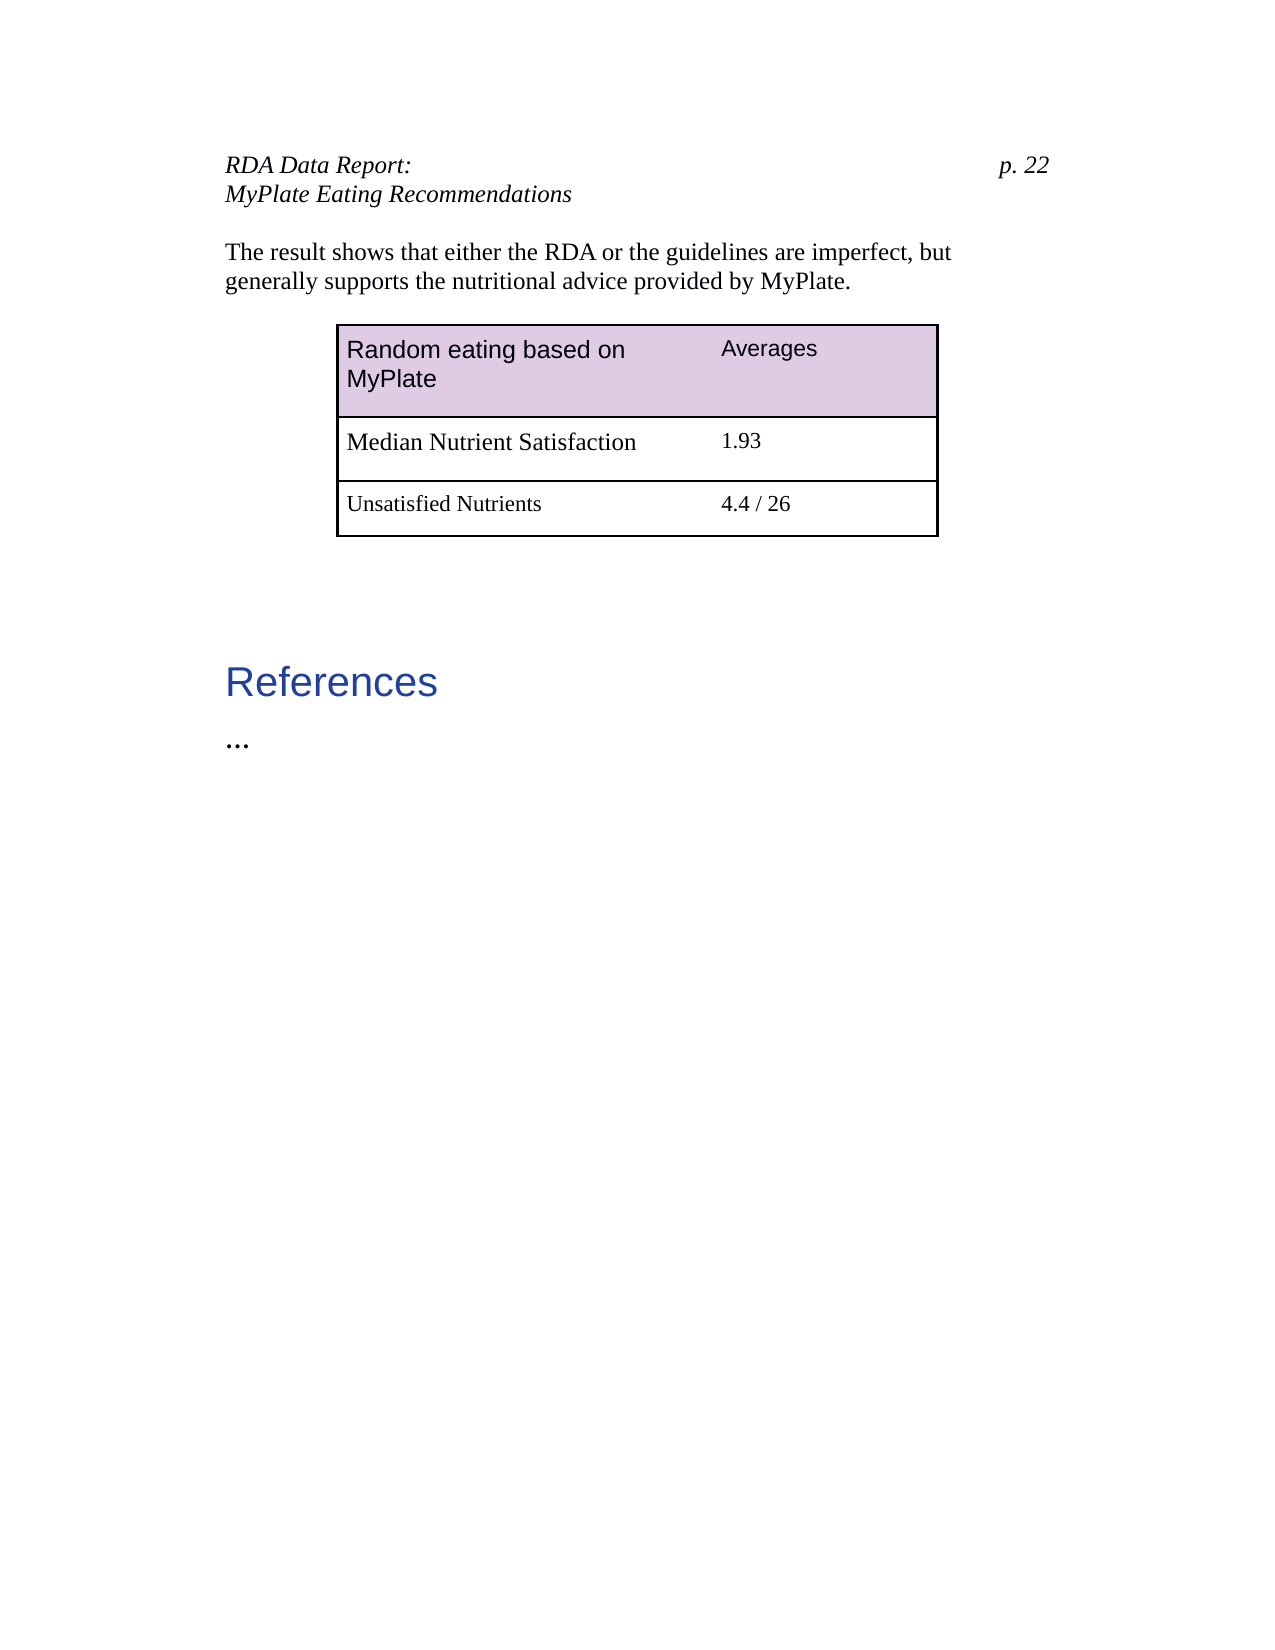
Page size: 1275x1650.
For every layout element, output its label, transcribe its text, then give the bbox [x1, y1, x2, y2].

subtitle References [225, 657, 1050, 707]
table_cell 4.4 / 26 [712, 482, 936, 535]
table_cell 1.93 [712, 418, 936, 479]
table_cell Unsatisfied Nutrients [339, 482, 712, 535]
table_header Random eating based on MyPlate [339, 326, 712, 416]
table_header Averages [712, 326, 936, 416]
text … [225, 725, 1050, 754]
table_cell Median Nutrient Satisfaction [339, 418, 712, 479]
text The result shows that either the RDA or the guidelines are imperfect, but generally supports the nutritional advice provided by MyPlate. [225, 237, 1050, 294]
